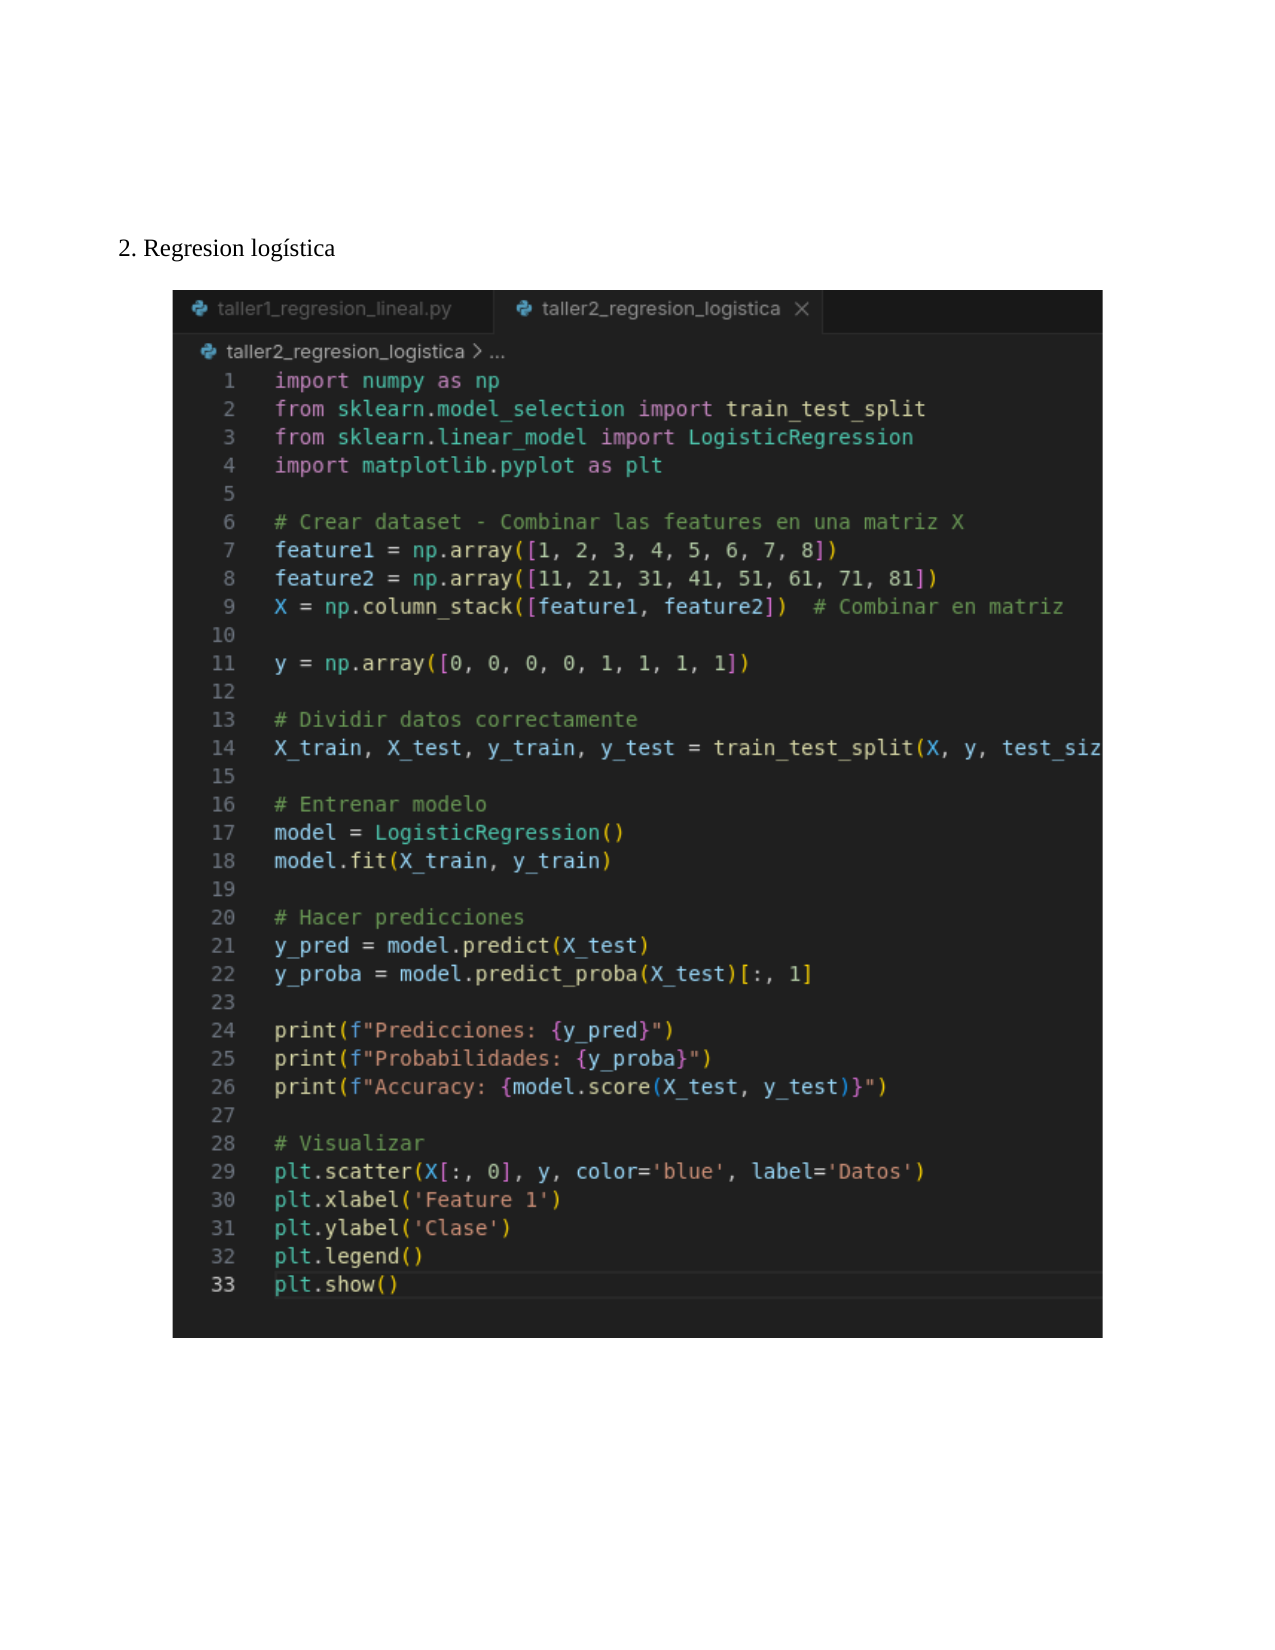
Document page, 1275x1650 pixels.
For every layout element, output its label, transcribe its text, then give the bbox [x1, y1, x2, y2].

text 2. Regresion logística [118, 233, 1157, 262]
picture [172, 290, 1103, 1338]
